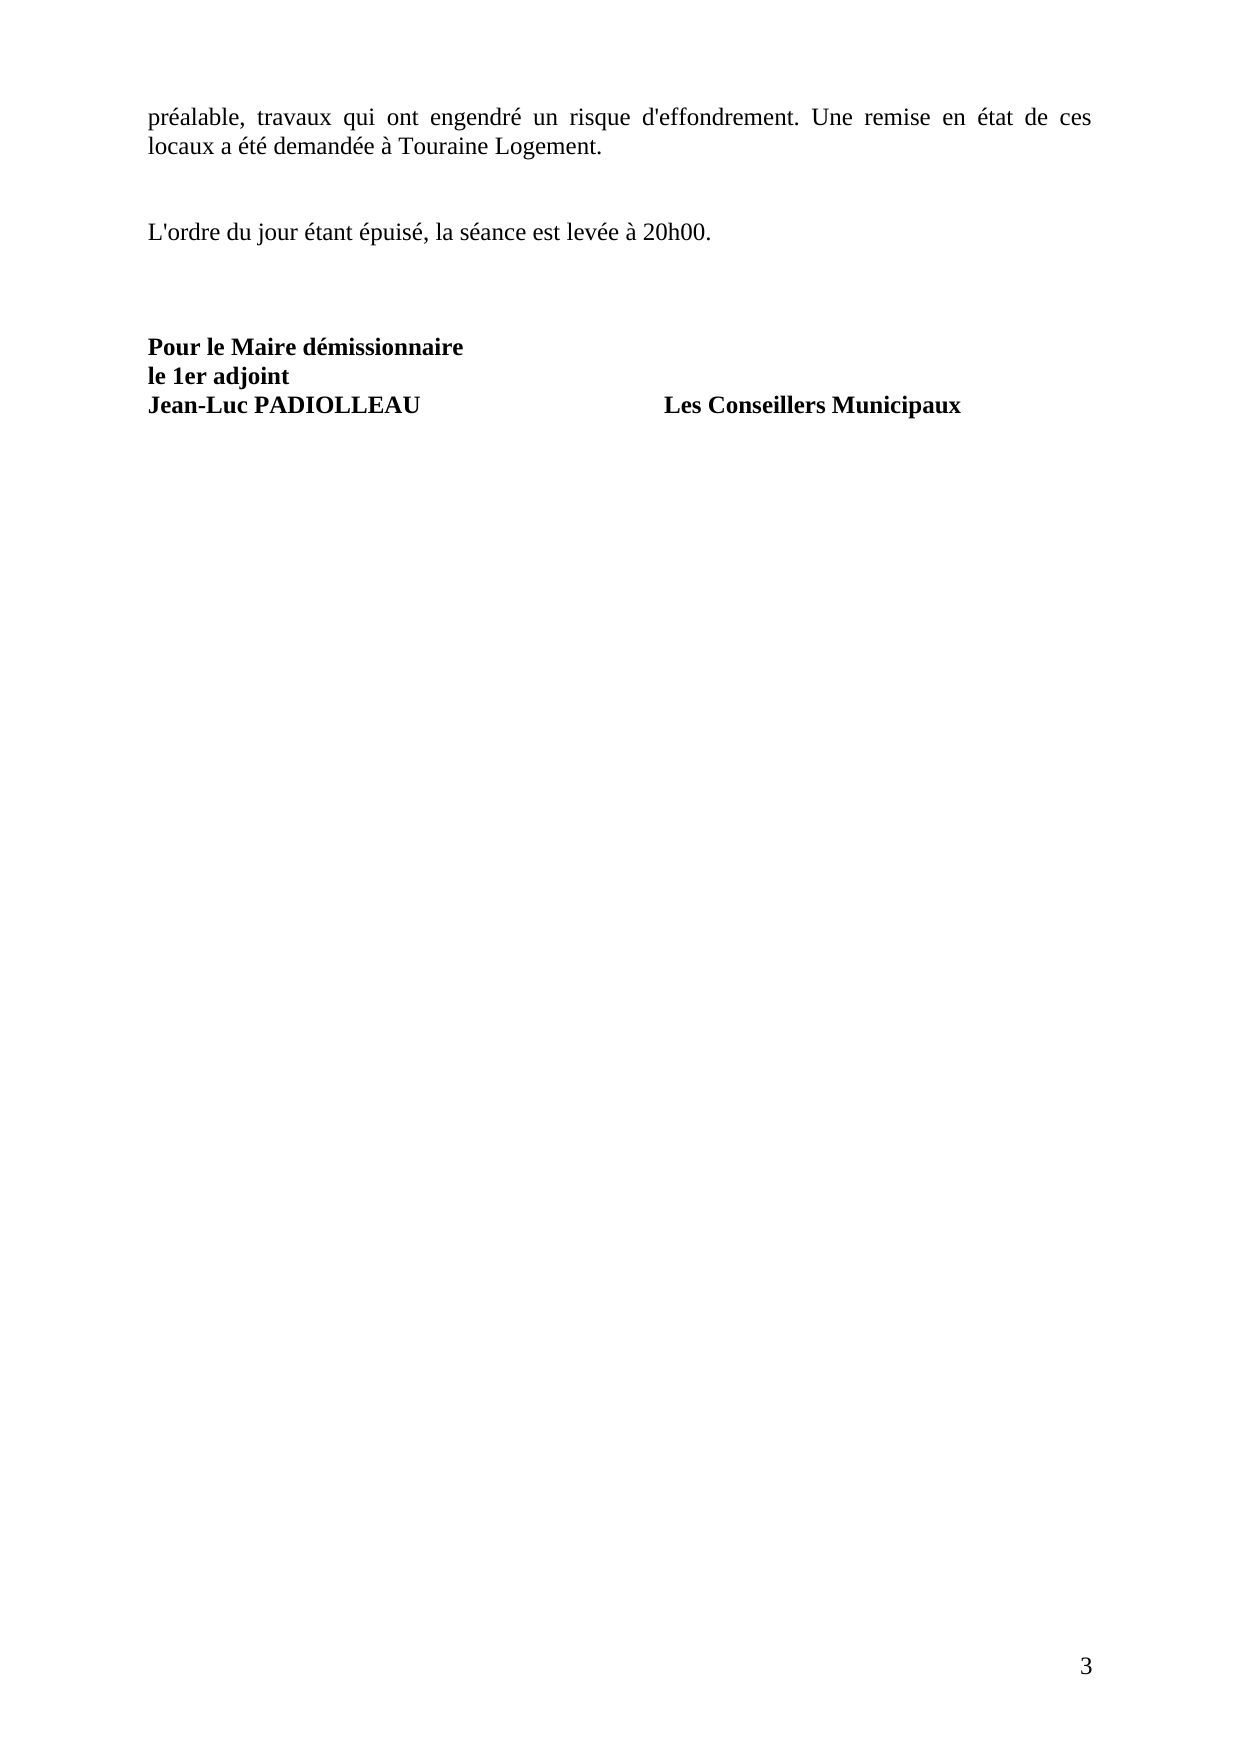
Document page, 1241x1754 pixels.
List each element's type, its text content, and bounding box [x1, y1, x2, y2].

text Pour le Maire démissionnaire [148, 332, 1092, 361]
text Jean-Luc PADIOLLEAU Les Conseillers Municipaux [148, 390, 1092, 419]
text préalable, travaux qui ont engendré un risque d'effondrement. Une remise en état de ces locaux a été demandée à Touraine Logement. [148, 102, 1092, 160]
text le 1er adjoint [148, 361, 1092, 390]
text L'ordre du jour étant épuisé, la séance est levée à 20h00. [148, 217, 1092, 246]
